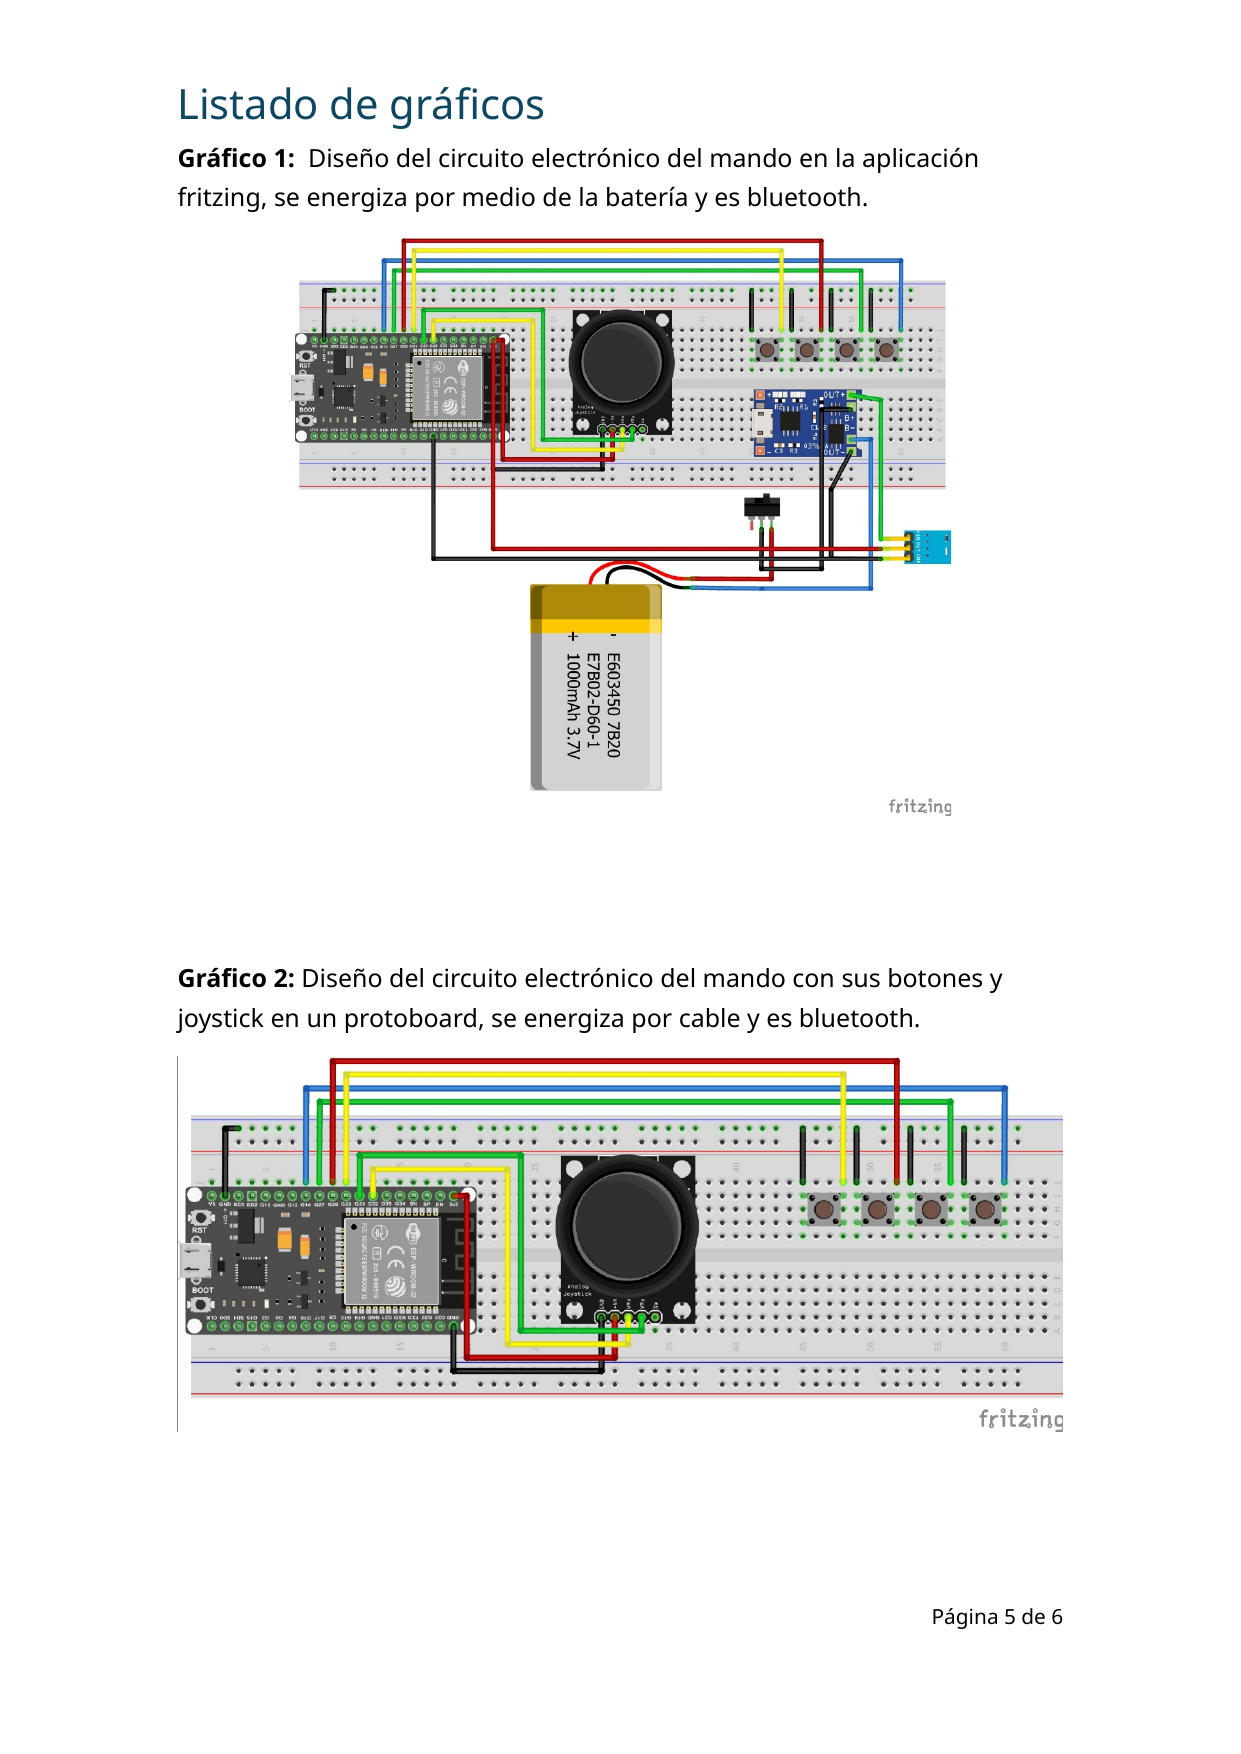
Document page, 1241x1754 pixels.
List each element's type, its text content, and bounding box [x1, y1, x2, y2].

text Gráfico 2: Diseño del circuito electrónico del mando con sus botones y joystick en un protoboard, se energiza por cable y es bluetooth. [177, 961, 1063, 1034]
subtitle Listado de gráficos [177, 75, 1063, 132]
text Gráfico 1: Diseño del circuito electrónico del mando en la aplicación fritzing, se energiza por medio de la batería y es bluetooth. [177, 140, 1063, 213]
